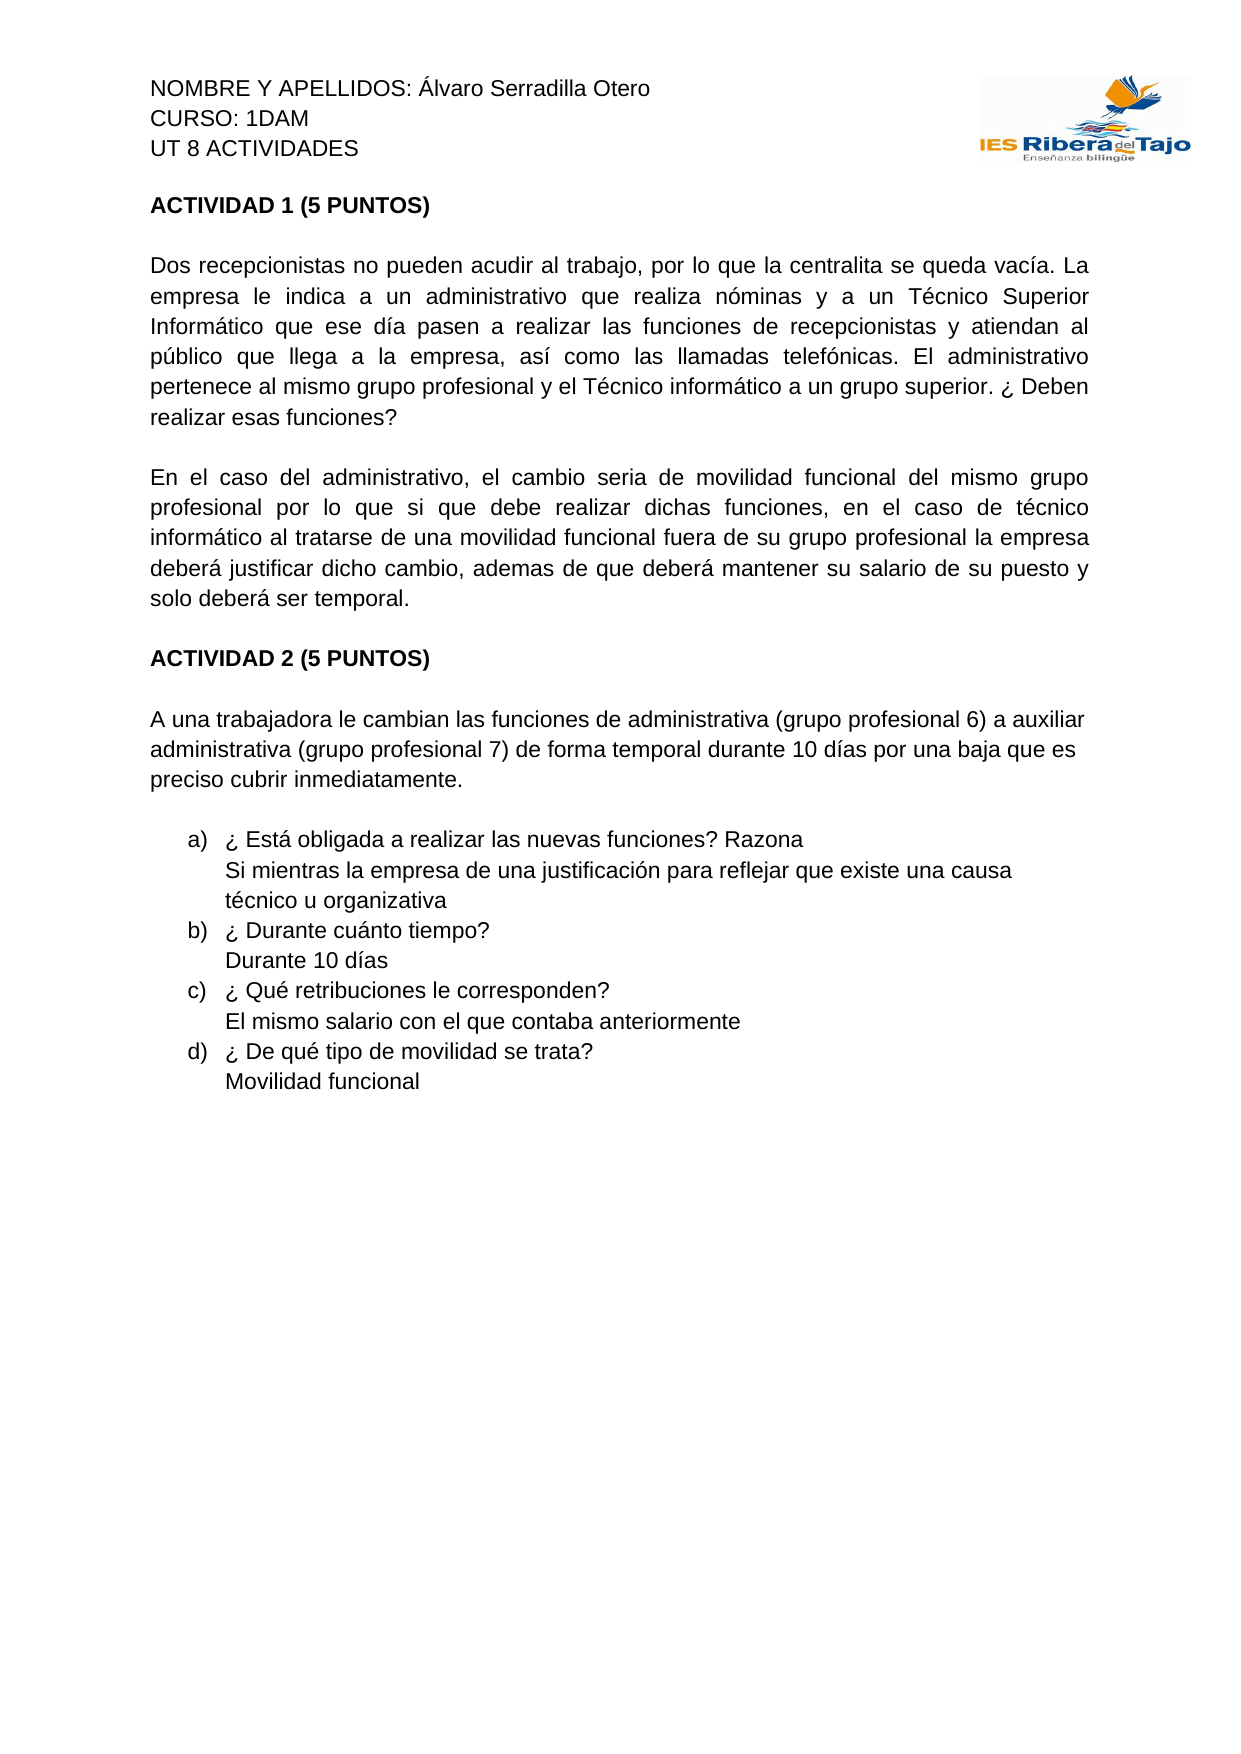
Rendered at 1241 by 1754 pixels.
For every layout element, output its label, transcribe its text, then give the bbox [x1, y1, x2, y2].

picture [979, 75, 1192, 162]
list Durante 10 días [187, 947, 1090, 973]
list ¿ Qué retribuciones le corresponden? [187, 977, 1090, 1004]
list ¿ Durante cuánto tiempo? [187, 917, 1090, 943]
list El mismo salario con el que contaba anteriormente [187, 1008, 1090, 1034]
text Dos recepcionistas no pueden acudir al trabajo, por lo que la centralita se queda vacía. La empresa le indica a un administrativo que realiza nóminas y a un Técnico Superior Informático que ese día pasen a realizar las funciones de recepcionistas y atiendan al público que llega a la empresa, así como las llamadas telefónicas. El administrativo pertenece al mismo grupo profesional y el Técnico informático a un grupo superior. ¿ Deben realizar esas funciones? [150, 252, 1090, 430]
list Si mientras la empresa de una justificación para reflejar que existe una causa técnico u organizativa [187, 857, 1090, 913]
text ACTIVIDAD 1 (5 PUNTOS) [150, 192, 1090, 218]
text ACTIVIDAD 2 (5 PUNTOS) [150, 645, 1090, 671]
list ¿ Está obligada a realizar las nuevas funciones? Razona [187, 826, 1090, 853]
text En el caso del administrativo, el cambio seria de movilidad funcional del mismo grupo profesional por lo que si que debe realizar dichas funciones, en el caso de técnico informático al tratarse de una movilidad funcional fuera de su grupo profesional la empresa deberá justificar dicho cambio, ademas de que deberá mantener su salario de su puesto y solo deberá ser temporal. [150, 464, 1090, 611]
list Movilidad funcional [187, 1068, 1090, 1094]
text A una trabajadora le cambian las funciones de administrativa (grupo profesional 6) a auxiliar administrativa (grupo profesional 7) de forma temporal durante 10 días por una baja que es preciso cubrir inmediatamente. [150, 706, 1090, 792]
list ¿ De qué tipo de movilidad se trata? [187, 1038, 1090, 1064]
